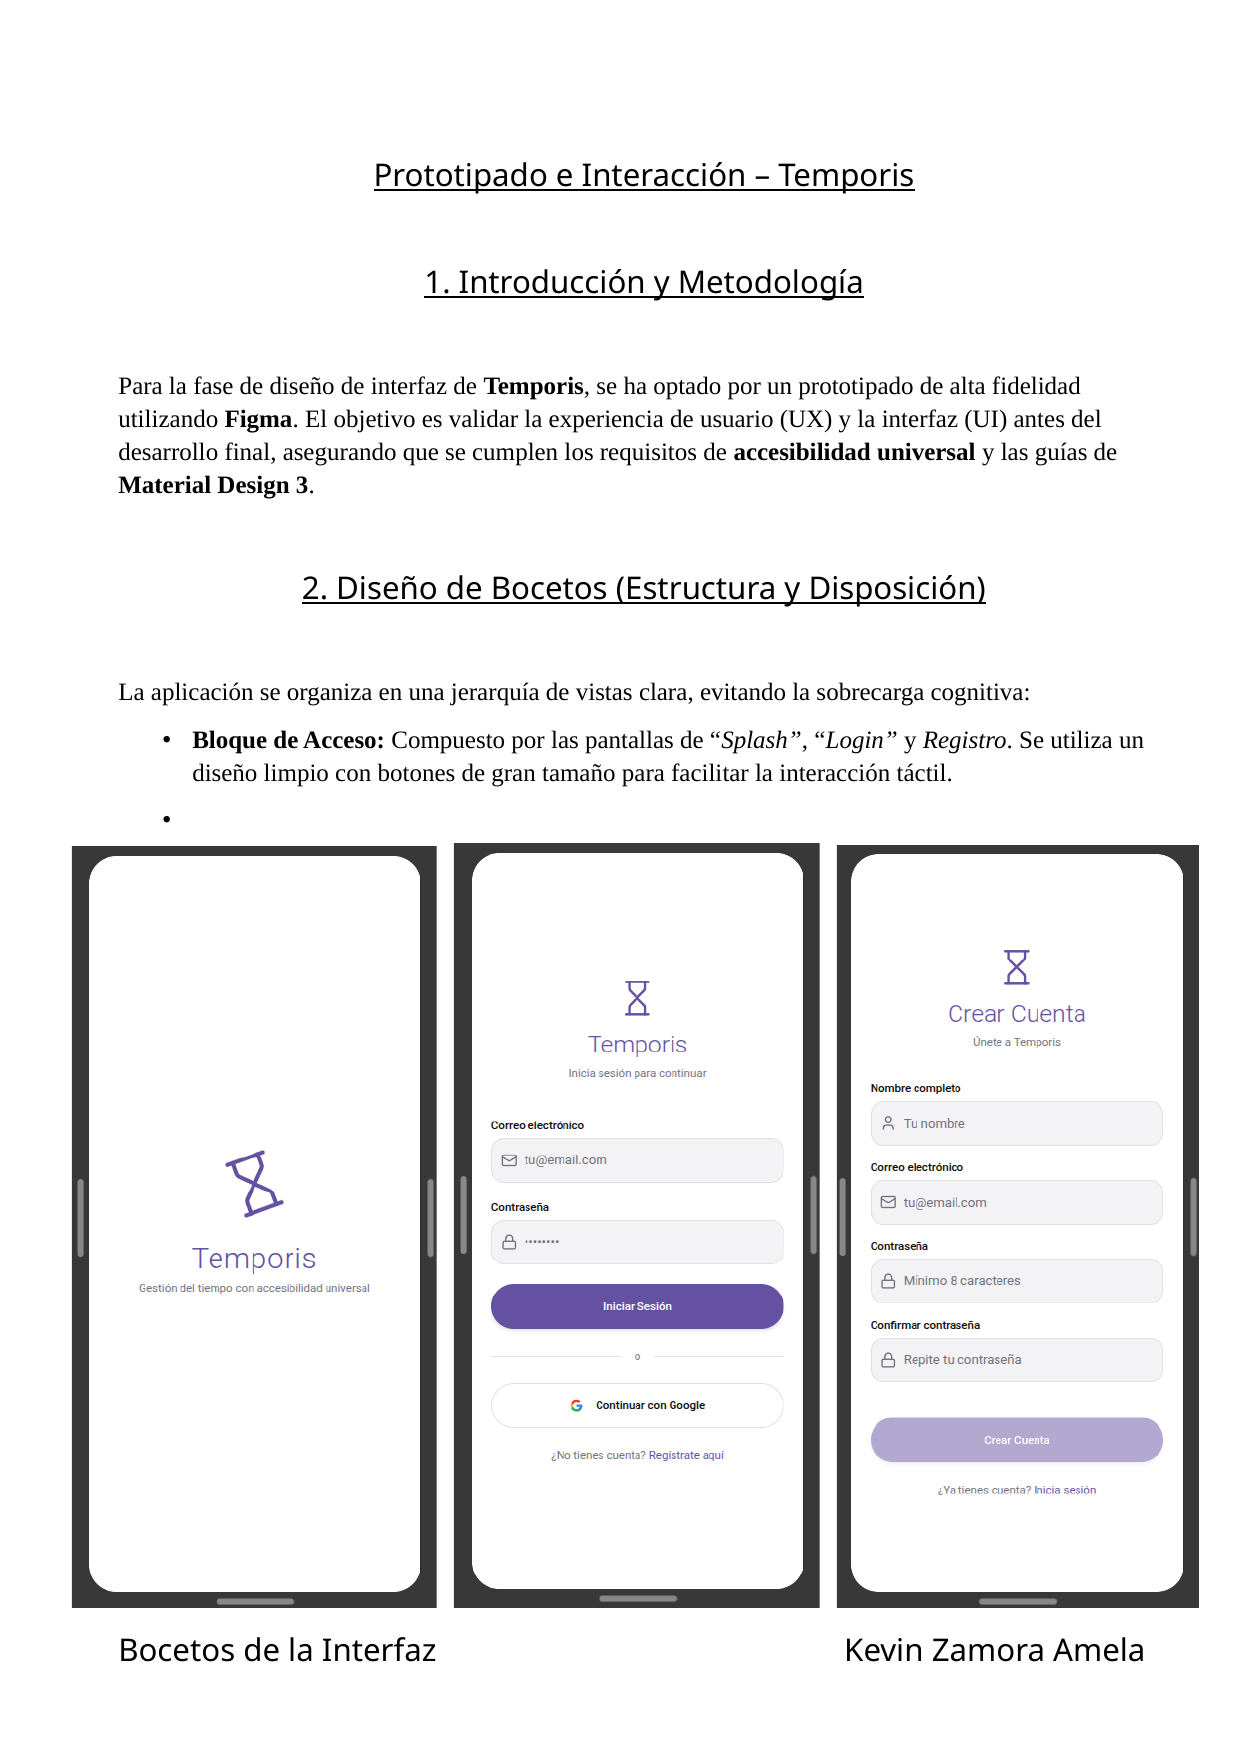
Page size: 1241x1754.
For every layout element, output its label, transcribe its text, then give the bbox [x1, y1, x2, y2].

text 1. Introducción y Metodología [118, 260, 1170, 302]
text La aplicación se organiza en una jerarquía de vistas clara, evitando la sobrecarga cognitiva: [118, 677, 1170, 706]
text Prototipado e Interacción – Temporis [118, 153, 1170, 196]
picture [71, 846, 437, 1608]
list Bloque de Acceso: Compuesto por las pantallas de “Splash”, “Login” y Registro. Se utiliza un diseño limpio con botones de gran tamaño para facilitar la interacción táctil. [162, 725, 1170, 786]
picture [453, 843, 820, 1608]
text 2. Diseño de Bocetos (Estructura y Disposición) [118, 566, 1170, 608]
text Para la fase de diseño de interfaz de Temporis, se ha optado por un prototipado de alta fidelidad utilizando Figma. El objetivo es validar la experiencia de usuario (UX) y la interfaz (UI) antes del desarrollo final, asegurando que se cumplen los requisitos de accesibilidad universal y las guías de Material Design 3. [118, 371, 1170, 499]
picture [836, 845, 1199, 1608]
